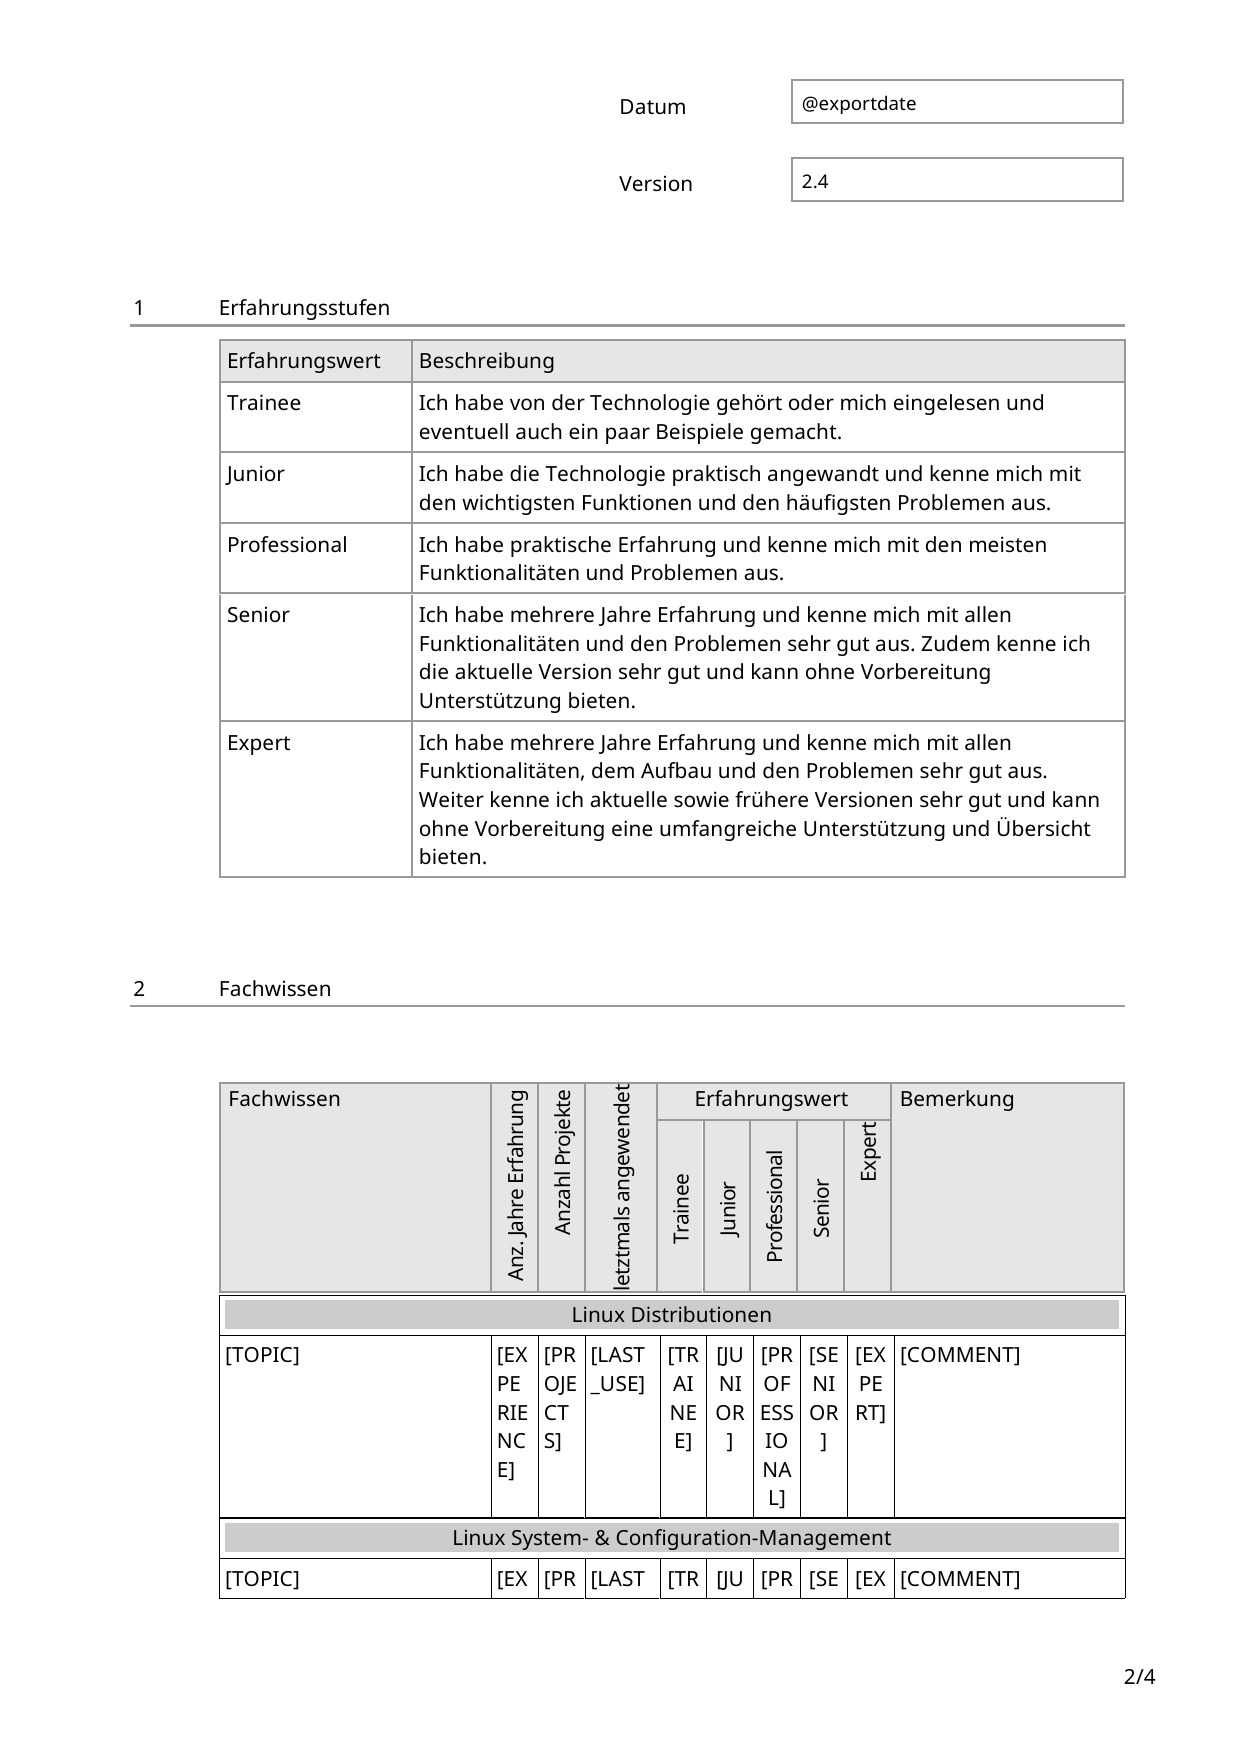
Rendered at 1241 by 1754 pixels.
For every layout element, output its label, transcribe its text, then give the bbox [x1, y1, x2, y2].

subtitle Fachwissen [130, 971, 1125, 1005]
table_cell Trainee [658, 1121, 702, 1291]
table_cell [TOPIC] [220, 1336, 491, 1517]
table_cell [PROFESSIONAL] [754, 1336, 800, 1517]
table_cell [EXPERIENCE] [492, 1336, 538, 1517]
table_header Erfahrungswert [221, 341, 411, 381]
table_header [785, 74, 1125, 120]
table_cell [SENIOR] [801, 1336, 847, 1517]
table_cell Junior [221, 453, 411, 522]
table_cell [PROFESSIONAL] [754, 1559, 800, 1598]
subtitle Erfahrungsstufen [130, 290, 1125, 324]
table_cell Professional [221, 524, 411, 592]
table_cell [COMMENT] [895, 1559, 1125, 1598]
table_cell [TRAINEE] [661, 1559, 706, 1598]
table_cell [JUNIOR] [707, 1559, 753, 1598]
table_cell Expert [845, 1121, 890, 1291]
table_cell Senior [221, 595, 411, 720]
table_cell [TOPIC] [220, 1559, 491, 1598]
table_header Anzahl Projekte [539, 1084, 584, 1291]
table_cell [COMMENT] [895, 1336, 1125, 1517]
table_cell [EXPERT] [848, 1559, 894, 1598]
table_cell [SENIOR] [801, 1559, 847, 1598]
table_header Erfahrungswert [658, 1084, 890, 1119]
table_header Linux Distributionen [220, 1296, 1125, 1335]
table_cell Ich habe die Technologie praktisch angewandt und kenne mich mit den wichtigsten Funktionen und den häufigsten Problemen aus. [413, 453, 1124, 522]
table_cell Senior [798, 1121, 843, 1291]
table_header Datum [619, 74, 785, 120]
table_cell [LAST_USE] [586, 1336, 659, 1517]
table_cell [LAST_USE] [586, 1559, 659, 1598]
table_cell Ich habe praktische Erfahrung und kenne mich mit den meisten Funktionalitäten und Problemen aus. [413, 524, 1124, 592]
table_header [793, 81, 1122, 120]
table_header [793, 159, 1122, 198]
table_header Beschreibung [413, 341, 1124, 381]
table_header Linux System- & Configuration-Management [220, 1519, 1125, 1558]
table_header [785, 152, 1125, 198]
table_cell [TRAINEE] [661, 1336, 706, 1517]
table_cell Ich habe von der Technologie gehört oder mich eingelesen und eventuell auch ein paar Beispiele gemacht. [413, 383, 1124, 451]
table_cell Ich habe mehrere Jahre Erfahrung und kenne mich mit allen Funktionalitäten, dem Aufbau und den Problemen sehr gut aus. Weiter kenne ich aktuelle sowie frühere Versionen sehr gut und kann ohne Vorbereitung eine umfangreiche Unterstützung und Übersicht bieten. [413, 722, 1124, 876]
table_header Bemerkung [892, 1084, 1123, 1291]
table_cell [PROJECTS] [539, 1336, 584, 1517]
table_header Fachwissen [221, 1084, 490, 1291]
table_header letztmals angewendet [586, 1084, 656, 1291]
table_cell [PROJECTS] [539, 1559, 584, 1598]
table_cell Expert [221, 722, 411, 876]
table_header Anz. Jahre Erfahrung [492, 1084, 537, 1291]
table_header Version [619, 152, 785, 198]
table_cell [EXPERT] [848, 1336, 894, 1517]
table_cell Junior [705, 1121, 749, 1291]
table_cell [JUNIOR] [707, 1336, 753, 1517]
table_cell Professional [751, 1121, 796, 1291]
table_cell [EXPERIENCE] [492, 1559, 538, 1598]
table_cell Ich habe mehrere Jahre Erfahrung und kenne mich mit allen Funktionalitäten und den Problemen sehr gut aus. Zudem kenne ich die aktuelle Version sehr gut und kann ohne Vorbereitung Unterstützung bieten. [413, 595, 1124, 720]
table_cell Trainee [221, 383, 411, 451]
